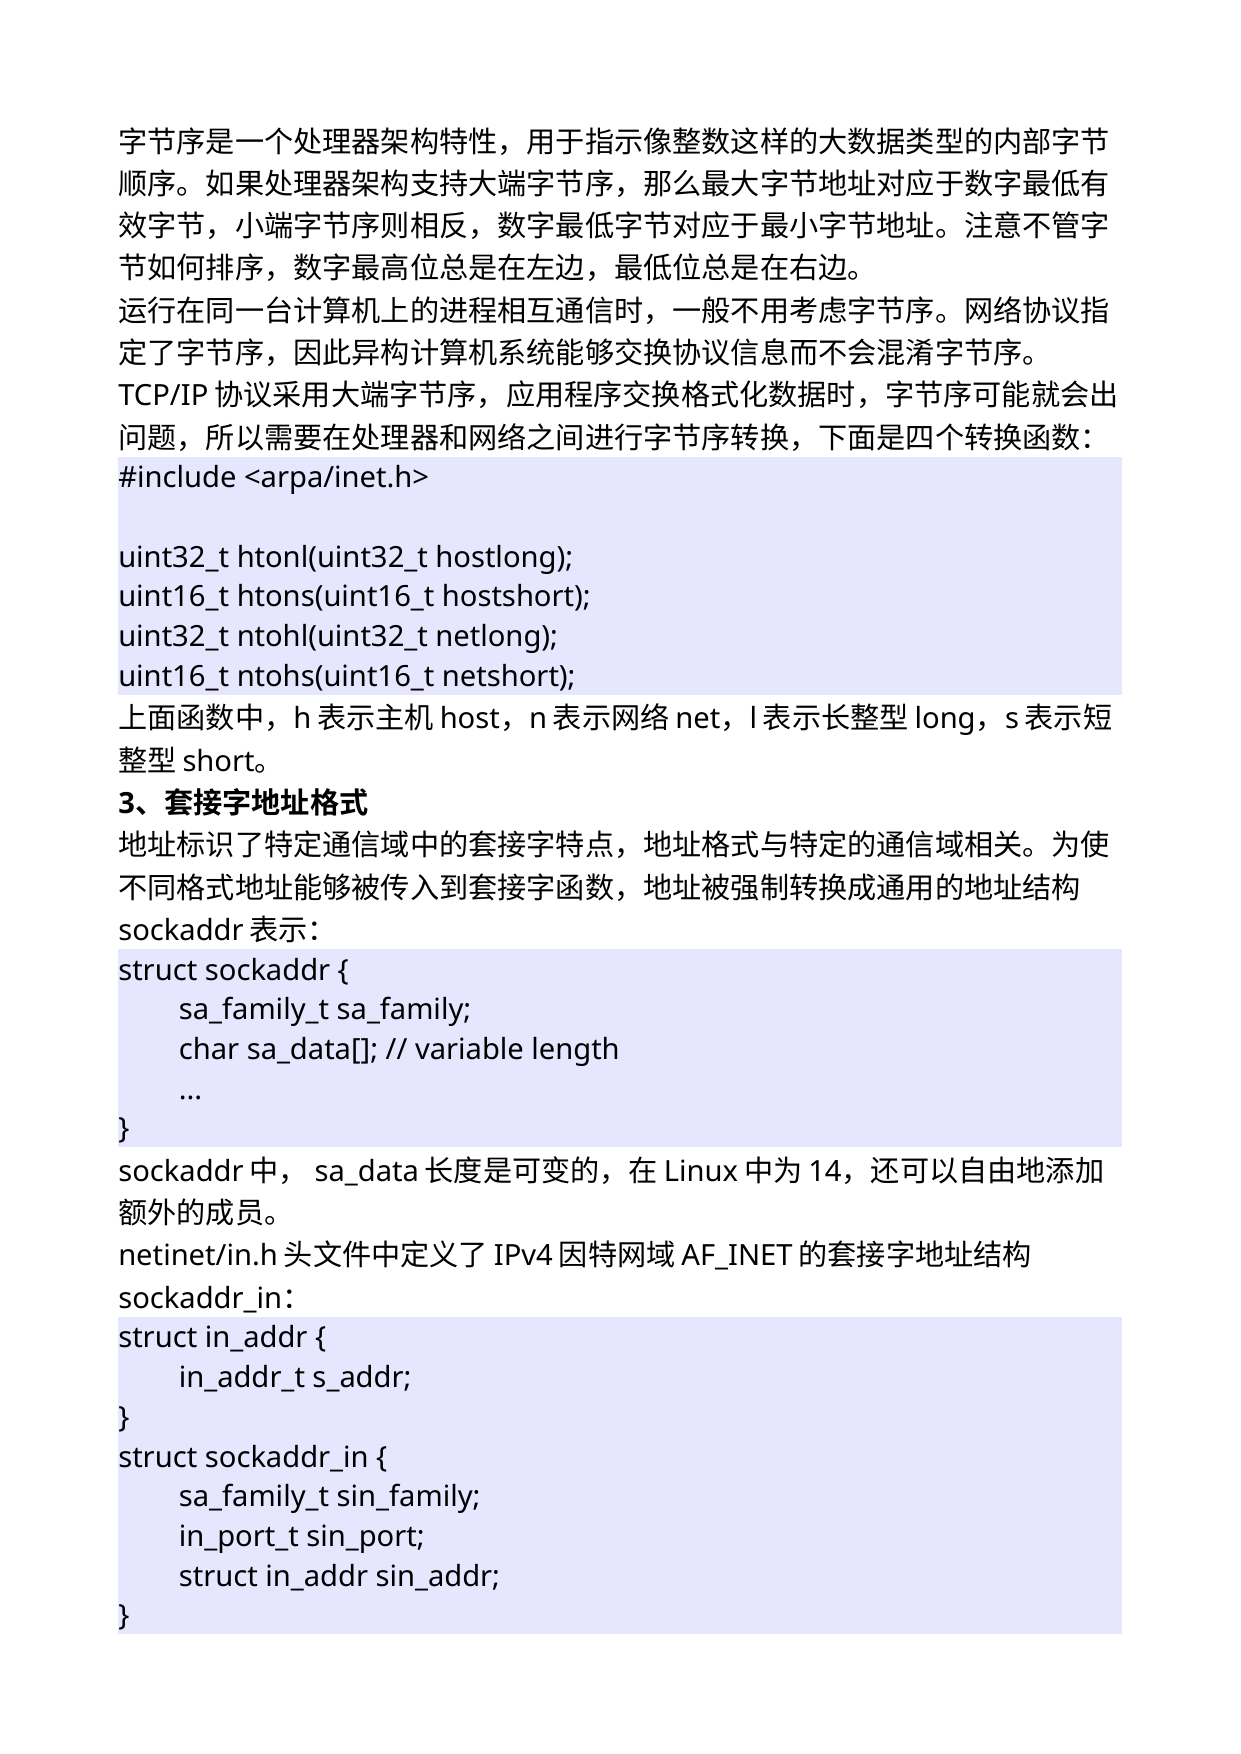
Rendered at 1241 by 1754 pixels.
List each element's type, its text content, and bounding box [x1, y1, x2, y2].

text 上面函数中，h表示主机host，n表示网络net，l表示长整型long，s表示短整型short。 [118, 695, 1122, 779]
text uint16_t htons(uint16_t hostshort); [118, 576, 1122, 615]
text #include <arpa/inet.h> [118, 457, 1122, 496]
text netinet/in.h头文件中定义了IPv4因特网域AF_INET的套接字地址结构sockaddr_in： [118, 1232, 1122, 1317]
text 字节序是一个处理器架构特性，用于指示像整数这样的大数据类型的内部字节顺序。如果处理器架构支持大端字节序，那么最大字节地址对应于数字最低有效字节，小端字节序则相反，数字最低字节对应于最小字节地址。注意不管字节如何排序，数字最高位总是在左边，最低位总是在右边。 [118, 118, 1122, 287]
text } [118, 1108, 1122, 1147]
text struct sockaddr_in { [118, 1436, 1122, 1476]
text uint32_t ntohl(uint32_t netlong); [118, 615, 1122, 655]
text 3、套接字地址格式 [118, 779, 1122, 822]
text ... [118, 1068, 1122, 1108]
text sa_family_t sa_family; [118, 988, 1122, 1028]
text struct in_addr { [118, 1317, 1122, 1356]
text in_addr_t s_addr; [118, 1356, 1122, 1396]
text 运行在同一台计算机上的进程相互通信时，一般不用考虑字节序。网络协议指定了字节序，因此异构计算机系统能够交换协议信息而不会混淆字节序。TCP/IP协议采用大端字节序，应用程序交换格式化数据时，字节序可能就会出问题，所以需要在处理器和网络之间进行字节序转换，下面是四个转换函数： [118, 287, 1122, 457]
text uint32_t htonl(uint32_t hostlong); [118, 536, 1122, 576]
text struct sockaddr { [118, 949, 1122, 988]
text char sa_data[]; // variable length [118, 1028, 1122, 1068]
text 地址标识了特定通信域中的套接字特点，地址格式与特定的通信域相关。为使不同格式地址能够被传入到套接字函数，地址被强制转换成通用的地址结构sockaddr表示： [118, 822, 1122, 949]
text } [118, 1594, 1122, 1634]
text sockaddr中， sa_data长度是可变的，在Linux中为14，还可以自由地添加额外的成员。 [118, 1147, 1122, 1232]
text struct in_addr sin_addr; [118, 1555, 1122, 1594]
text sa_family_t sin_family; [118, 1476, 1122, 1515]
text } [118, 1396, 1122, 1436]
text in_port_t sin_port; [118, 1515, 1122, 1555]
text uint16_t ntohs(uint16_t netshort); [118, 655, 1122, 695]
